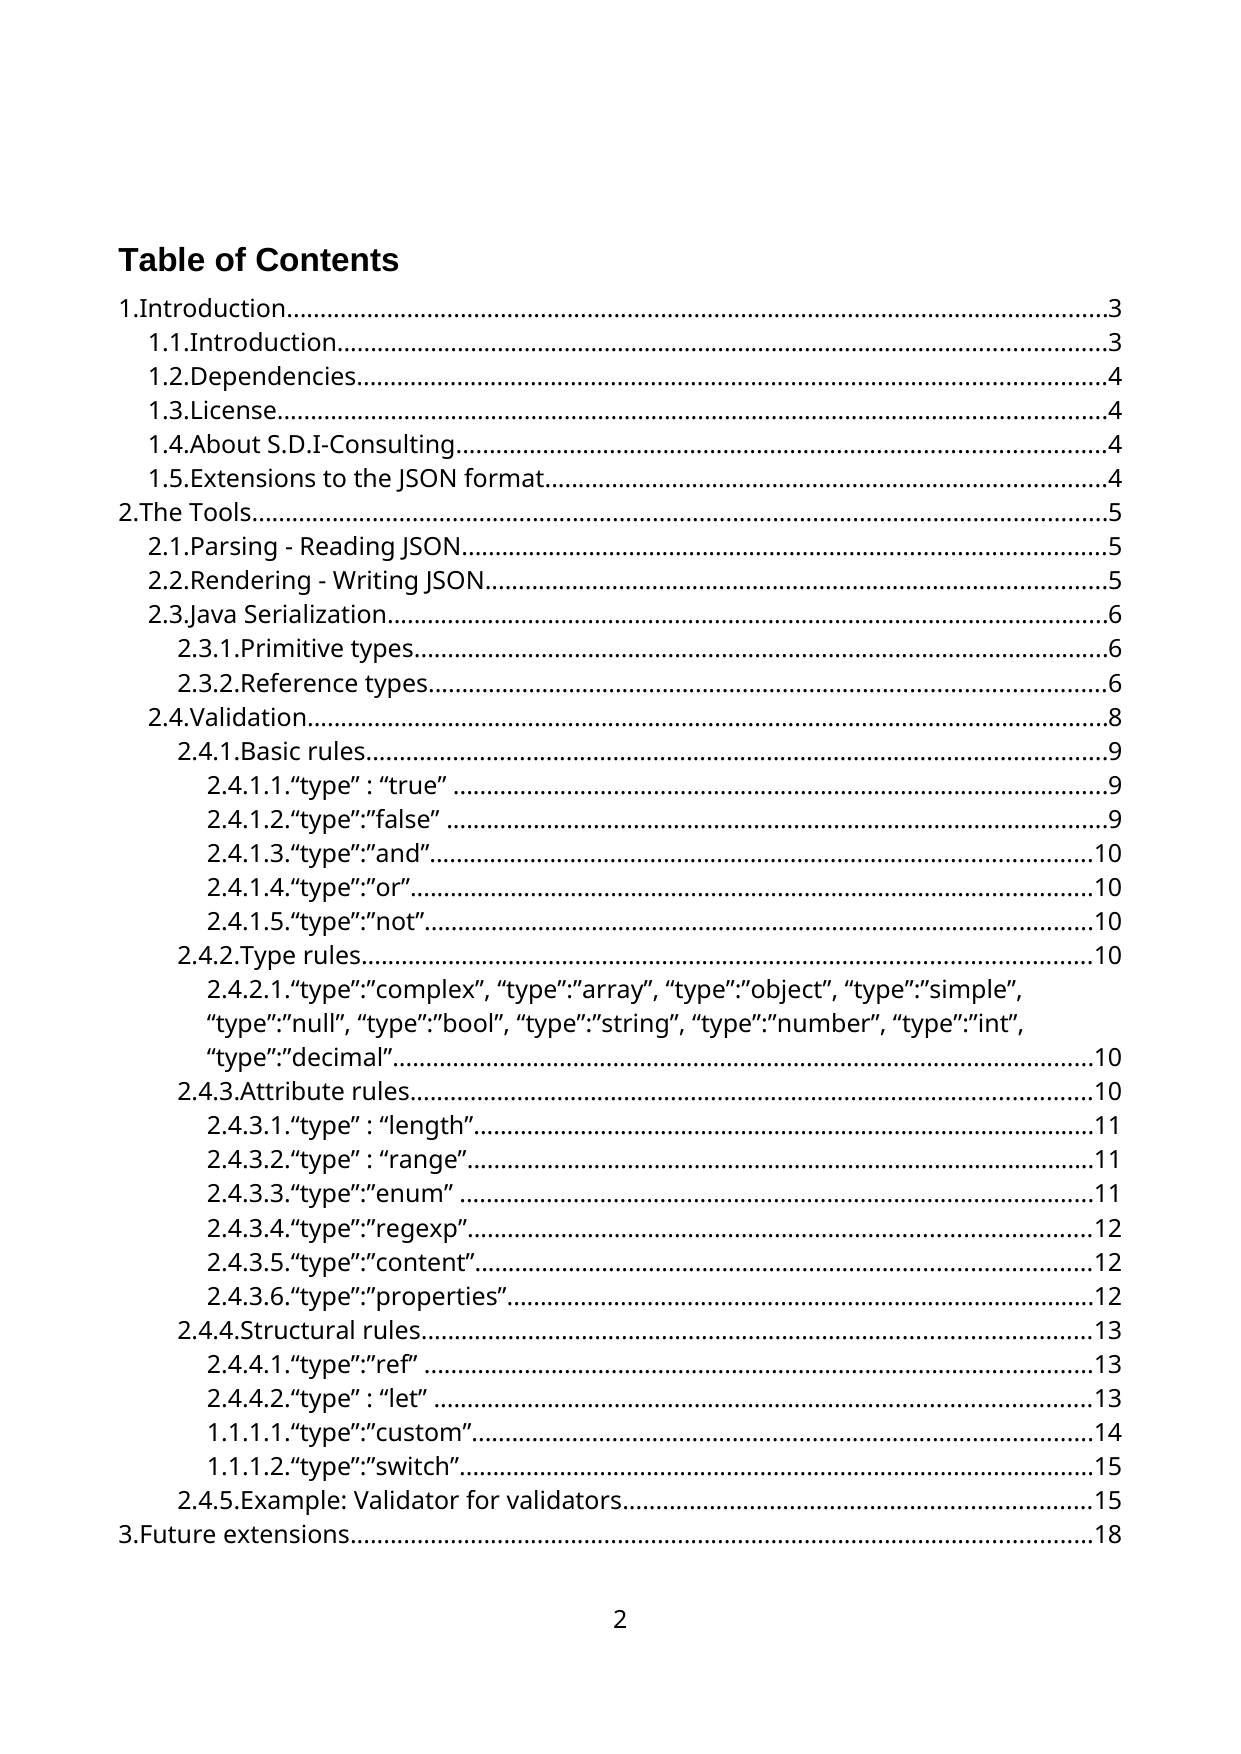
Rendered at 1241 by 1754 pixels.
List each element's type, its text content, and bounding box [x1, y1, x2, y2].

text 2.4.3.5.“type”:”content” 12 [207, 1244, 1122, 1278]
text 1.1.1.1.“type”:”custom” 14 [207, 1414, 1122, 1449]
text 2.4.3.4.“type”:”regexp” 12 [207, 1210, 1122, 1244]
text 1.1.Introduction 3 [148, 324, 1122, 359]
text 2.4.1.5.“type”:”not” 10 [207, 904, 1122, 938]
text 2.4.2.Type rules 10 [177, 938, 1122, 972]
text 2.4.Validation 8 [148, 699, 1122, 733]
text 2.4.2.1.“type”:”complex”, “type”:”array”, “type”:”object”, “type”:”simple”, “type”:”null”, “type”:”bool”, “type”:”string”, “type”:”number”, “type”:”int”, “type”:”decimal” 10 [207, 972, 1122, 1074]
text 2.4.3.2.“type” : “range” 11 [207, 1142, 1122, 1176]
text 2.4.1.Basic rules 9 [177, 733, 1122, 767]
text 2.The Tools 5 [118, 495, 1122, 529]
text 2.3.2.Reference types 6 [177, 665, 1122, 699]
text 2.4.3.6.“type”:”properties” 12 [207, 1278, 1122, 1312]
subtitle Table of Contents [118, 241, 1122, 278]
text 1.3.License 4 [148, 393, 1122, 427]
text 3.Future extensions 18 [118, 1517, 1122, 1551]
text 2.4.4.2.“type” : “let” 13 [207, 1381, 1122, 1414]
text 2.4.5.Example: Validator for validators 15 [177, 1483, 1122, 1517]
text 2.4.3.1.“type” : “length” 11 [207, 1108, 1122, 1142]
text 2.4.1.2.“type”:”false” 9 [207, 801, 1122, 836]
text 2.4.1.3.“type”:”and” 10 [207, 836, 1122, 869]
text 2.4.1.1.“type” : “true” 9 [207, 767, 1122, 801]
text 1.2.Dependencies 4 [148, 359, 1122, 393]
text 2.3.Java Serialization 6 [148, 597, 1122, 631]
text 2.2.Rendering - Writing JSON 5 [148, 563, 1122, 597]
text 2.4.3.3.“type”:”enum” 11 [207, 1176, 1122, 1210]
text 2.1.Parsing - Reading JSON 5 [148, 529, 1122, 563]
text 2.3.1.Primitive types 6 [177, 631, 1122, 665]
text 2.4.4.1.“type”:”ref” 13 [207, 1346, 1122, 1381]
text 1.4.About S.D.I-Consulting 4 [148, 427, 1122, 461]
text 1.5.Extensions to the JSON format 4 [148, 461, 1122, 495]
text 1.1.1.2.“type”:”switch” 15 [207, 1449, 1122, 1483]
text 2.4.3.Attribute rules 10 [177, 1074, 1122, 1108]
text 2.4.1.4.“type”:”or” 10 [207, 869, 1122, 904]
text 1.Introduction 3 [118, 291, 1122, 324]
text 2.4.4.Structural rules 13 [177, 1312, 1122, 1346]
